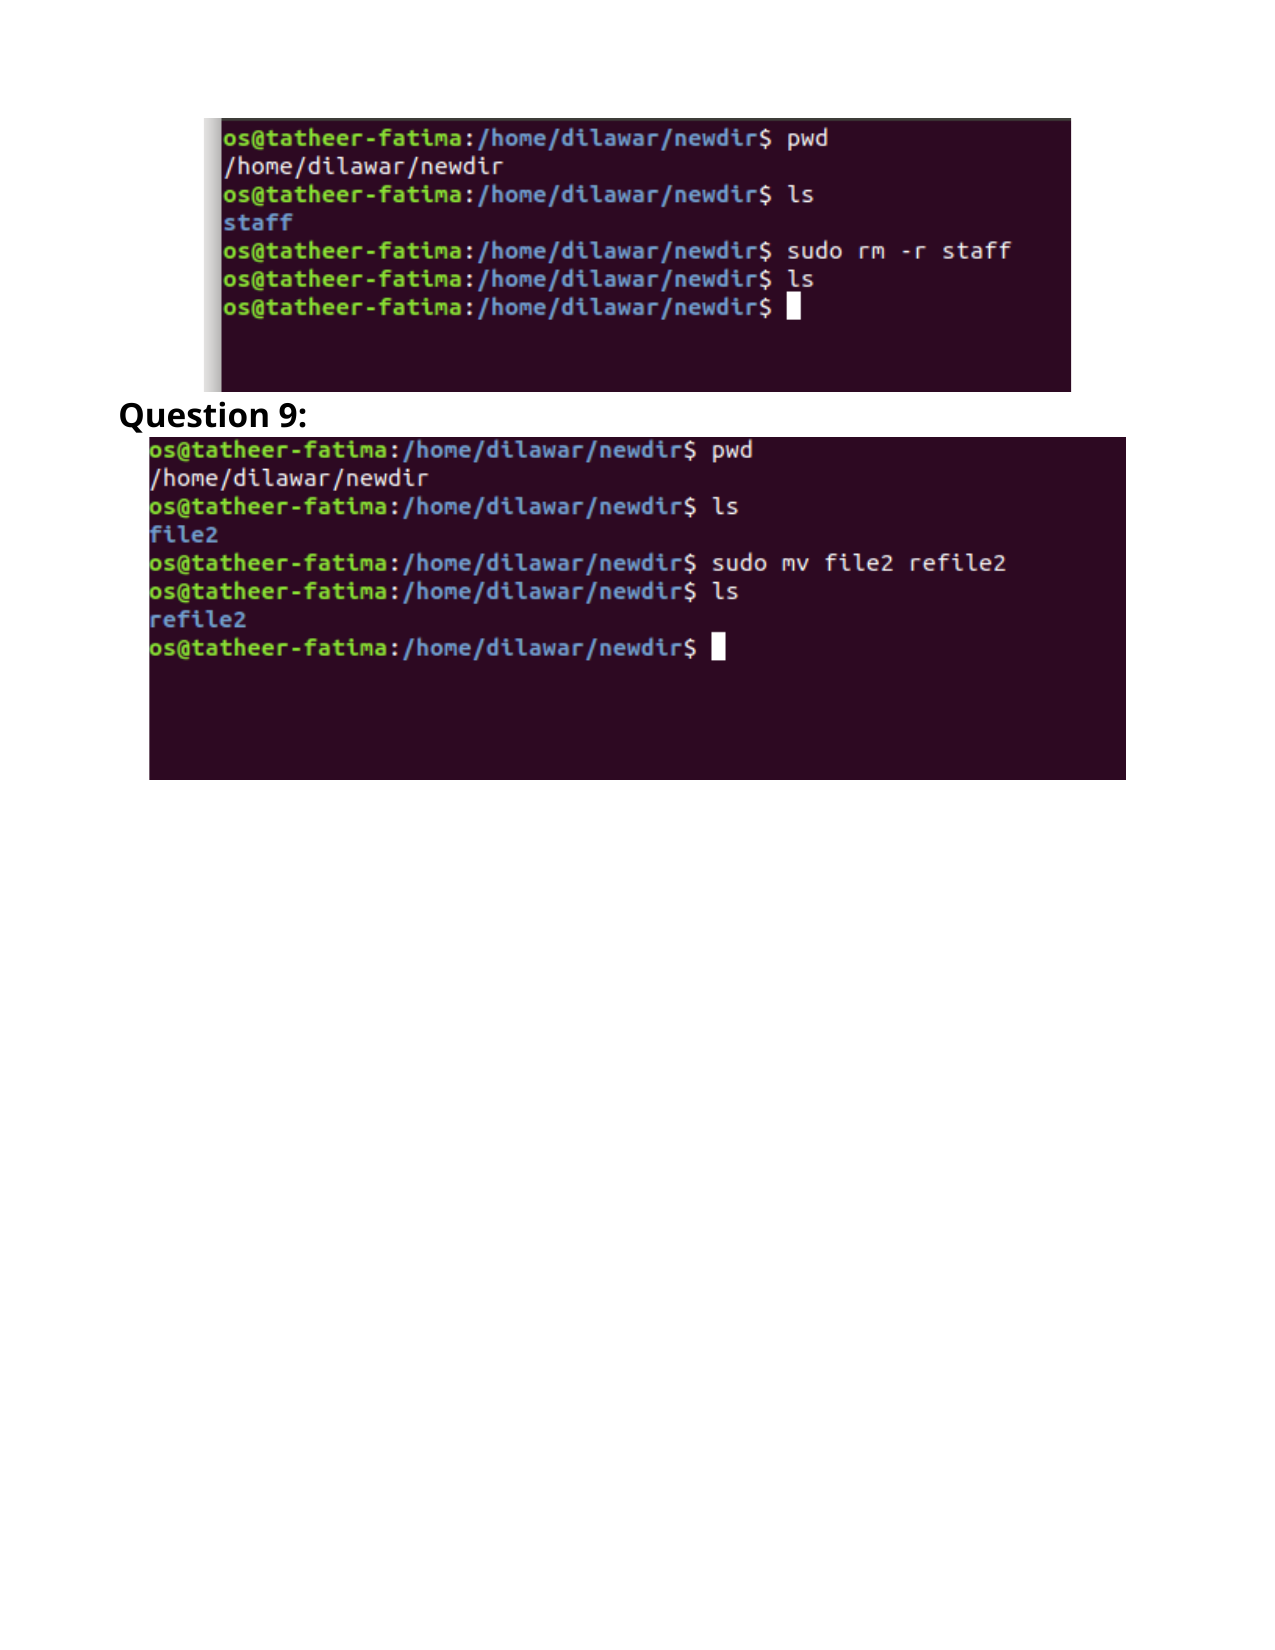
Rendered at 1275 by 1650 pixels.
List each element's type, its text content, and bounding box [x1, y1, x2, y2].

picture [203, 118, 1072, 392]
picture [149, 437, 1126, 780]
list Question 9: [118, 118, 1157, 437]
